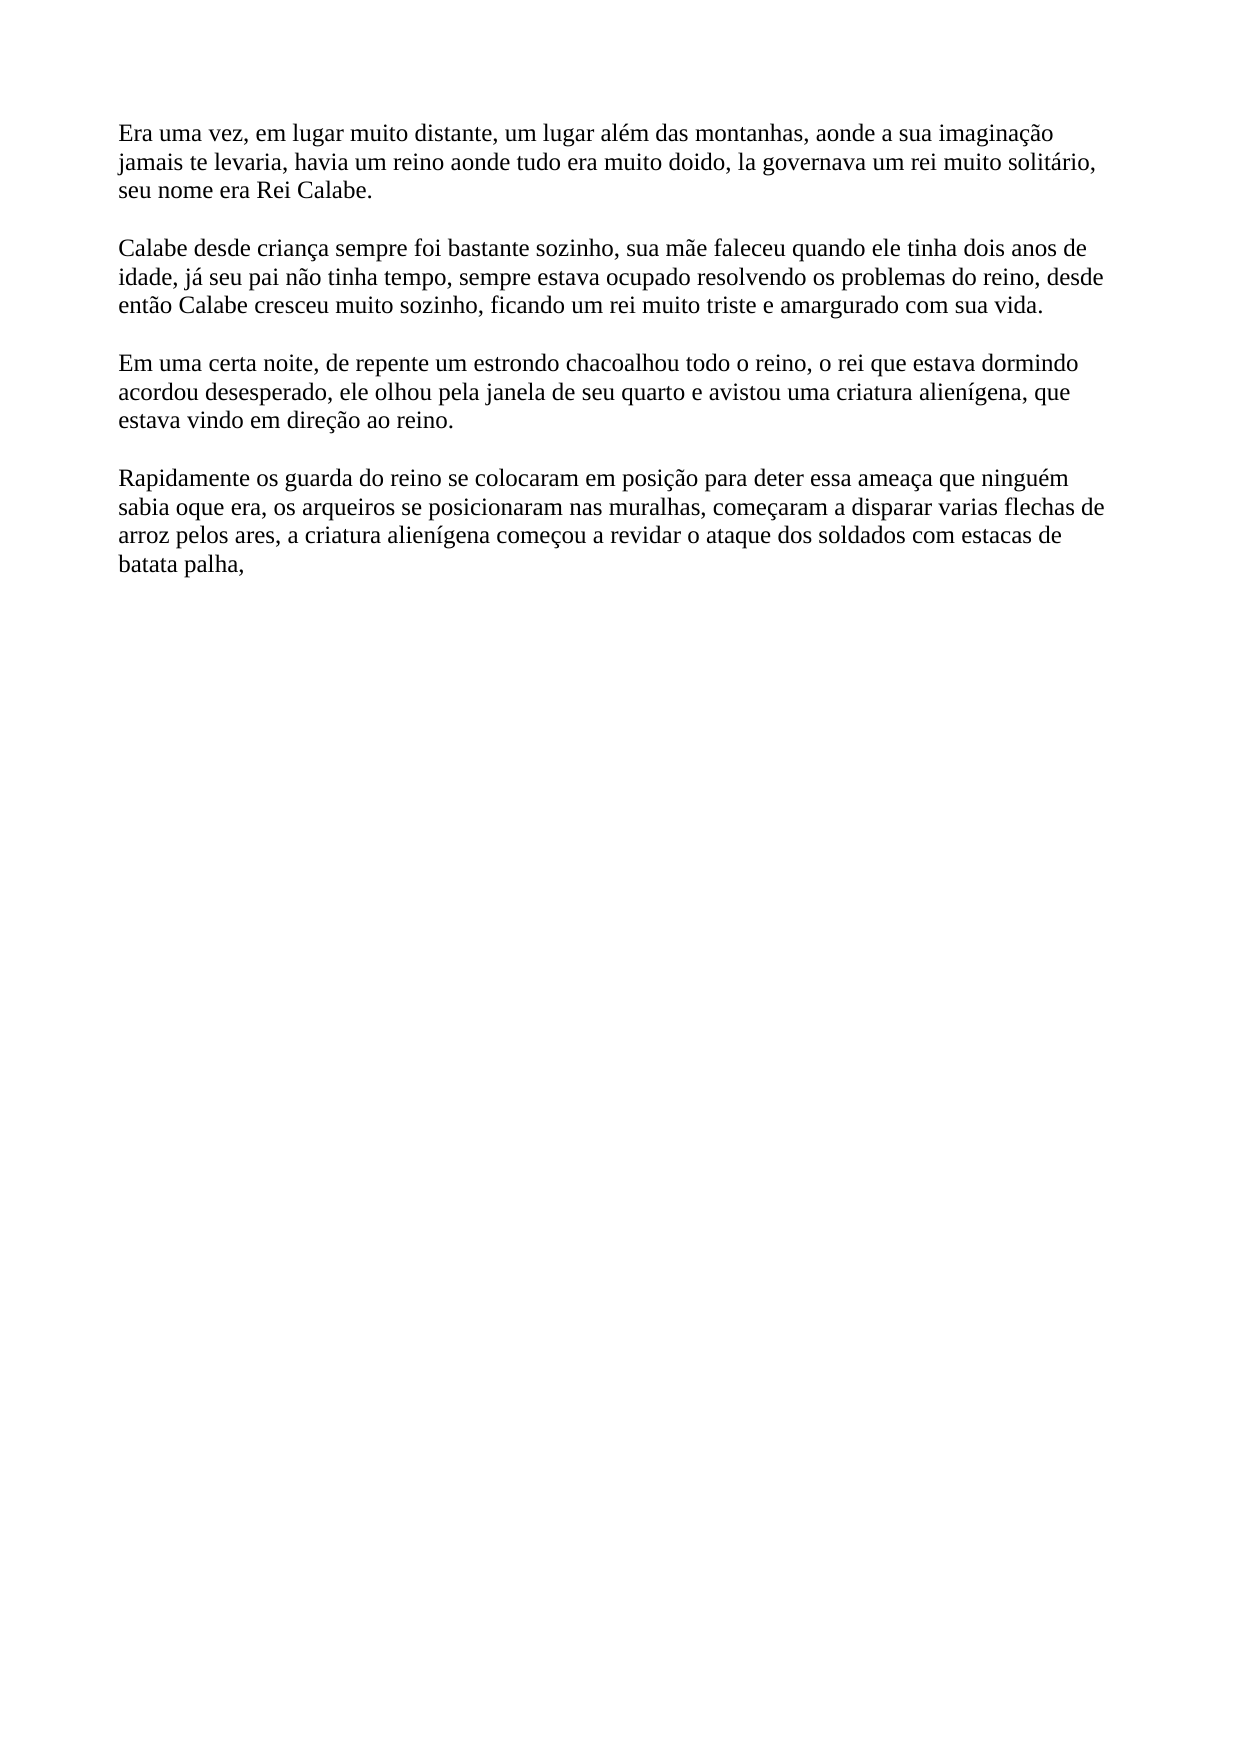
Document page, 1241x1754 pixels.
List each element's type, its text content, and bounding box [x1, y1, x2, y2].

text Era uma vez, em lugar muito distante, um lugar além das montanhas, aonde a sua imaginação jamais te levaria, havia um reino aonde tudo era muito doido, la governava um rei muito solitário, seu nome era Rei Calabe. [118, 118, 1122, 204]
text Rapidamente os guarda do reino se colocaram em posição para deter essa ameaça que ninguém sabia oque era, os arqueiros se posicionaram nas muralhas, começaram a disparar varias flechas de arroz pelos ares, a criatura alienígena começou a revidar o ataque dos soldados com estacas de batata palha, [118, 463, 1122, 578]
text Em uma certa noite, de repente um estrondo chacoalhou todo o reino, o rei que estava dormindo acordou desesperado, ele olhou pela janela de seu quarto e avistou uma criatura alienígena, que estava vindo em direção ao reino. [118, 348, 1122, 434]
text Calabe desde criança sempre foi bastante sozinho, sua mãe faleceu quando ele tinha dois anos de idade, já seu pai não tinha tempo, sempre estava ocupado resolvendo os problemas do reino, desde então Calabe cresceu muito sozinho, ficando um rei muito triste e amargurado com sua vida. [118, 233, 1122, 319]
